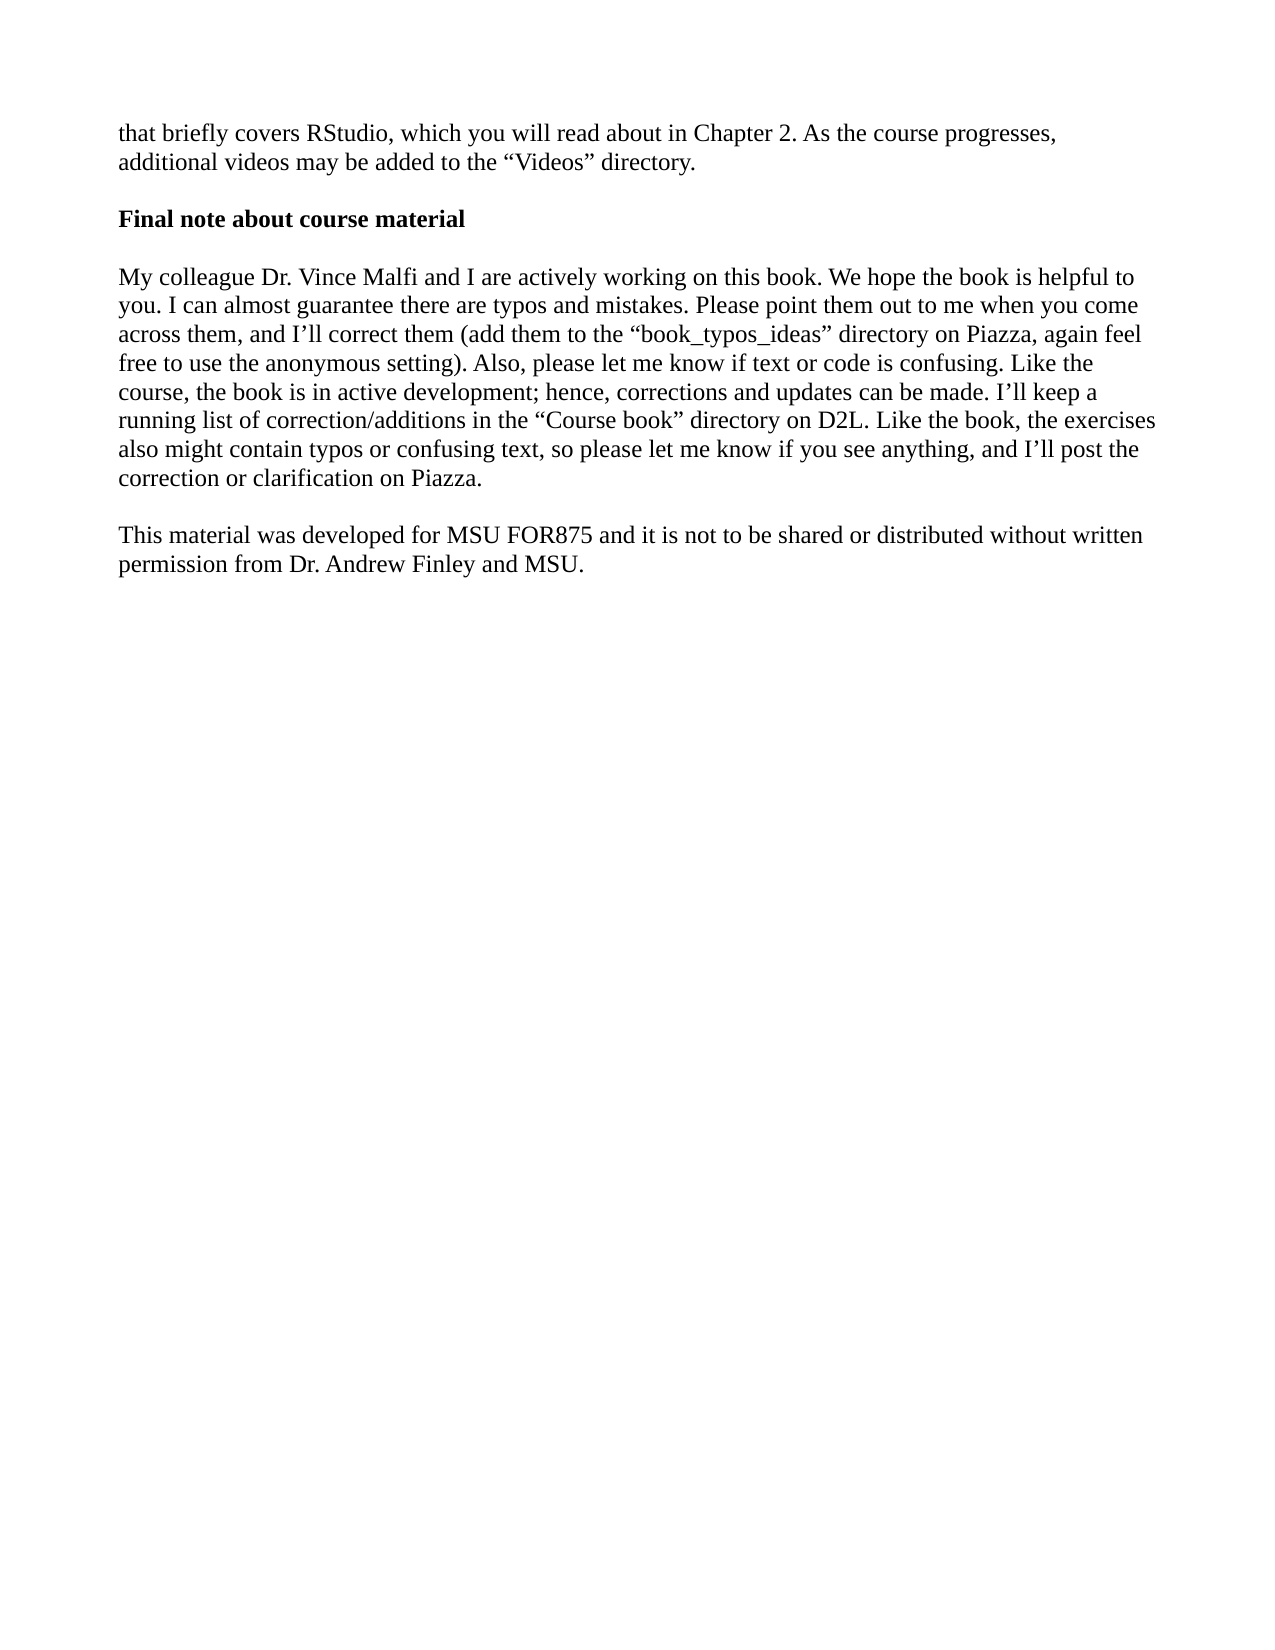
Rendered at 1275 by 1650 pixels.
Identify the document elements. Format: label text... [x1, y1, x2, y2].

text My colleague Dr. Vince Malfi and I are actively working on this book. We hope the book is helpful to you. I can almost guarantee there are typos and mistakes. Please point them out to me when you come across them, and I’ll correct them (add them to the “book_typos_ideas” directory on Piazza, again feel free to use the anonymous setting). Also, please let me know if text or code is confusing. Like the course, the book is in active development; hence, corrections and updates can be made. I’ll keep a running list of correction/additions in the “Course book” directory on D2L. Like the book, the exercises also might contain typos or confusing text, so please let me know if you see anything, and I’ll post the correction or clarification on Piazza. [118, 262, 1157, 492]
text This material was developed for MSU FOR875 and it is not to be shared or distributed without written permission from Dr. Andrew Finley and MSU. [118, 521, 1157, 578]
text Final note about course material [118, 204, 1157, 233]
text that briefly covers RStudio, which you will read about in Chapter 2. As the course progresses, additional videos may be added to the “Videos” directory. [118, 118, 1157, 176]
